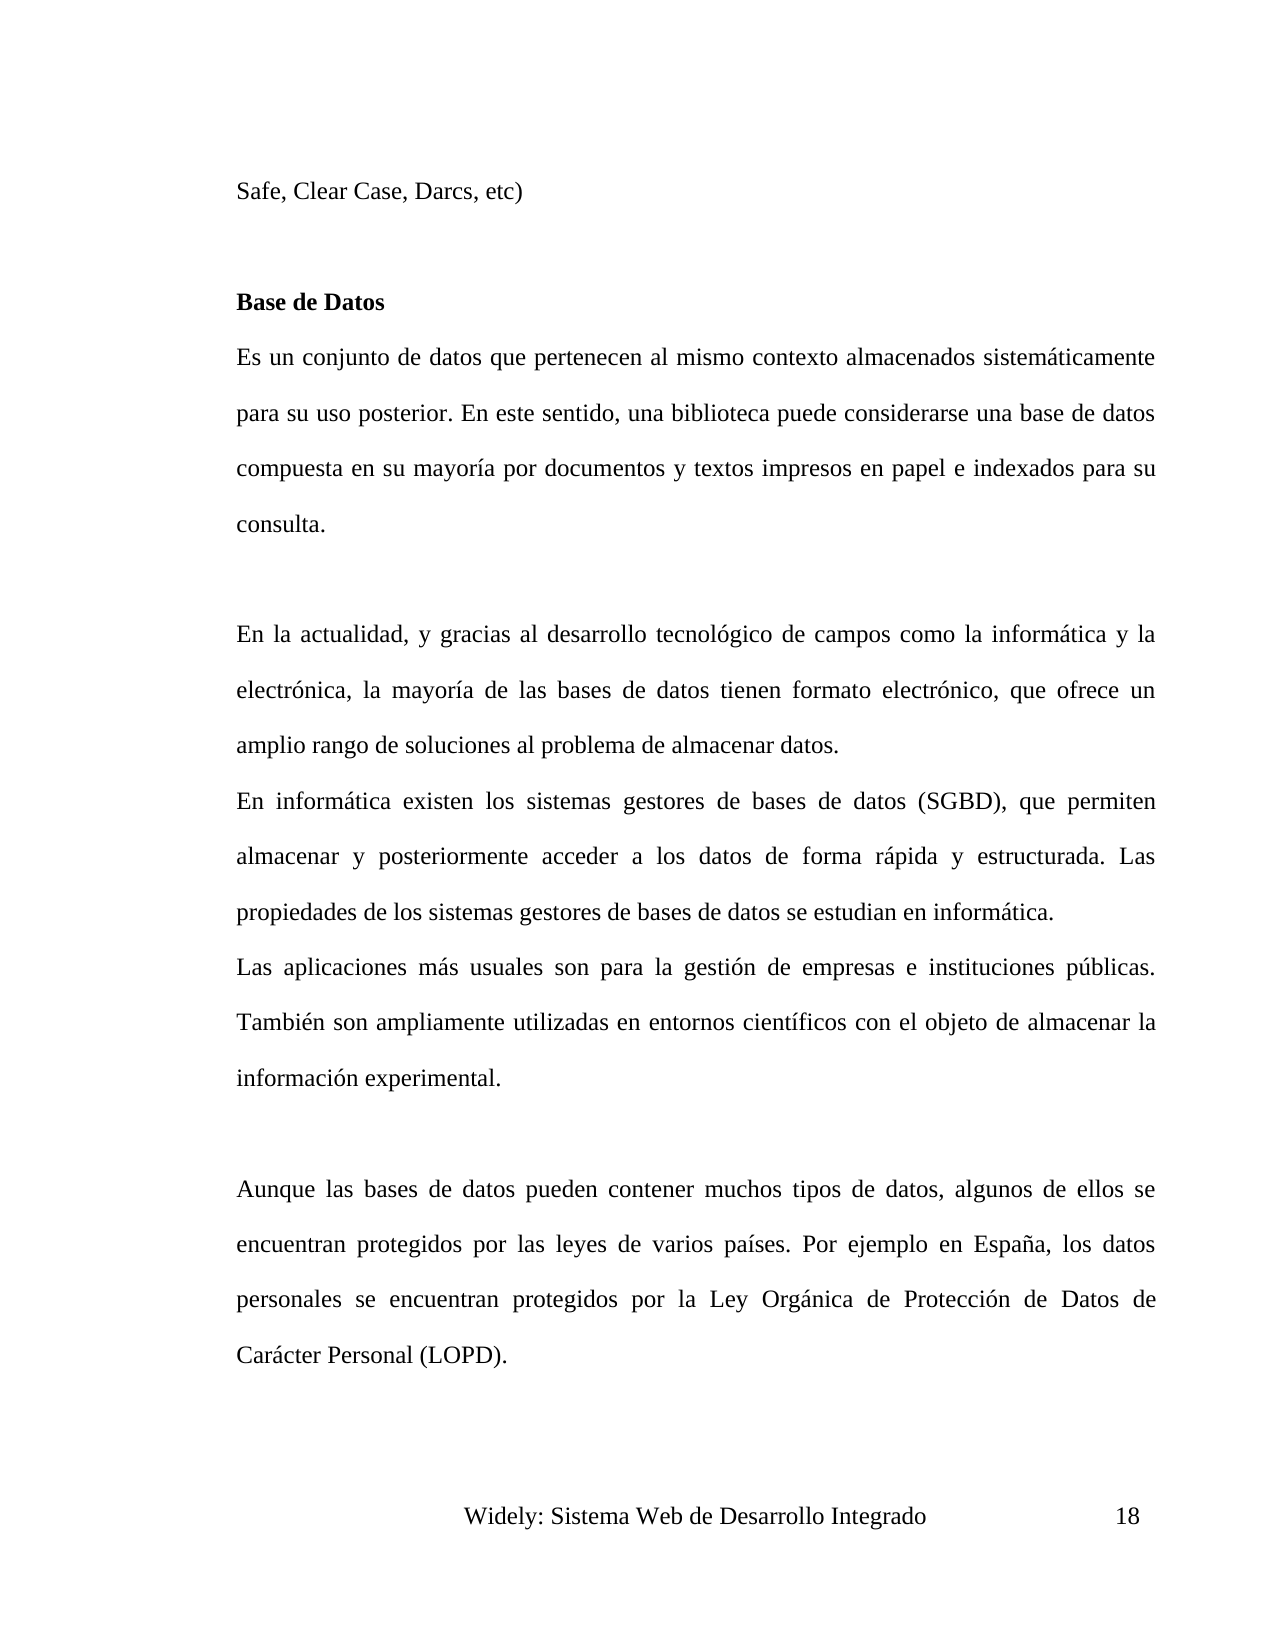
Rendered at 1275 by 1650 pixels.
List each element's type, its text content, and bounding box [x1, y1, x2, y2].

text Base de Datos [236, 288, 1157, 316]
text En informática existen los sistemas gestores de bases de datos (SGBD), que permiten almacenar y posteriormente acceder a los datos de forma rápida y estructurada. Las propiedades de los sistemas gestores de bases de datos se estudian en informática. [236, 787, 1157, 925]
text Safe, Clear Case, Darcs, etc) [236, 177, 1157, 205]
text Las aplicaciones más usuales son para la gestión de empresas e instituciones públicas. También son ampliamente utilizadas en entornos científicos con el objeto de almacenar la información experimental. [236, 953, 1157, 1092]
text Aunque las bases de datos pueden contener muchos tipos de datos, algunos de ellos se encuentran protegidos por las leyes de varios países. Por ejemplo en España, los datos personales se encuentran protegidos por la Ley Orgánica de Protección de Datos de Carácter Personal (LOPD). [236, 1175, 1157, 1369]
text En la actualidad, y gracias al desarrollo tecnológico de campos como la informática y la electrónica, la mayoría de las bases de datos tienen formato electrónico, que ofrece un amplio rango de soluciones al problema de almacenar datos. [236, 621, 1157, 759]
text Es un conjunto de datos que pertenecen al mismo contexto almacenados sistemáticamente para su uso posterior. En este sentido, una biblioteca puede considerarse una base de datos compuesta en su mayoría por documentos y textos impresos en papel e indexados para su consulta. [236, 343, 1157, 537]
